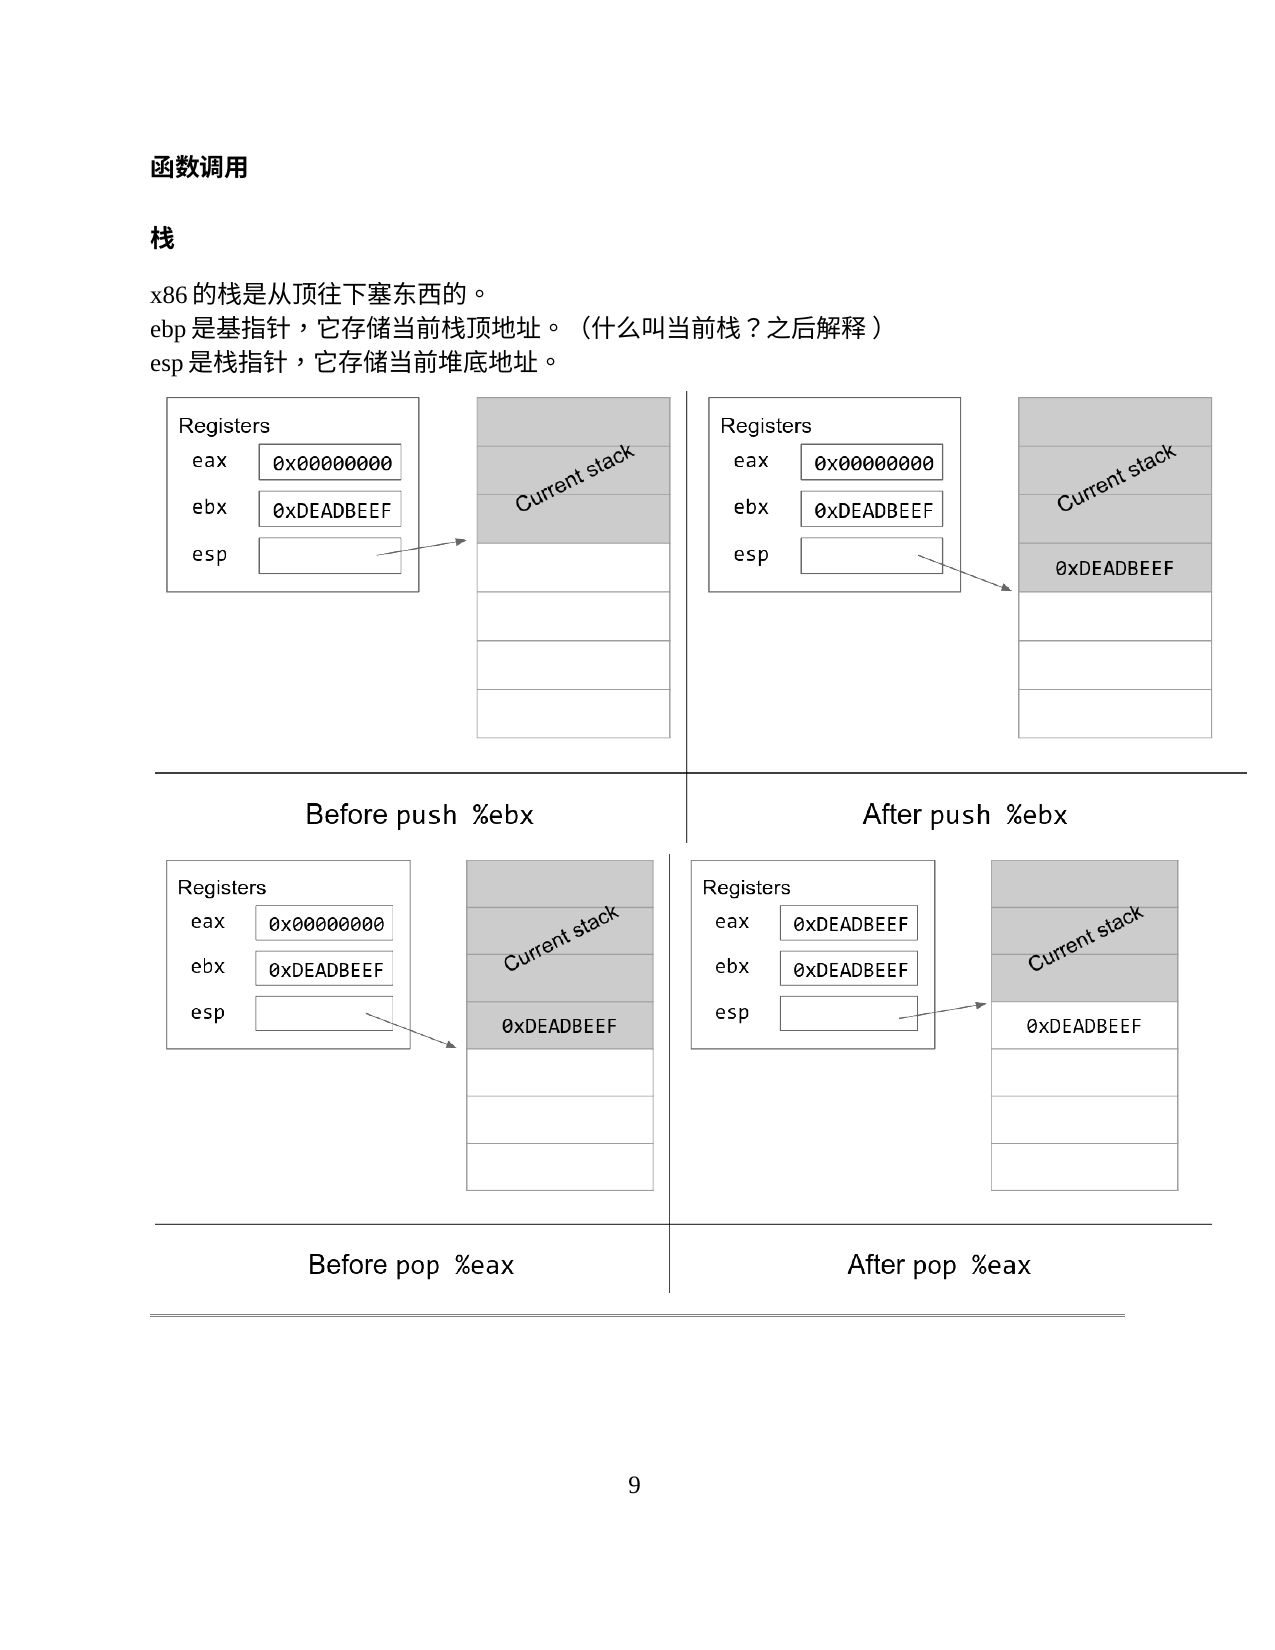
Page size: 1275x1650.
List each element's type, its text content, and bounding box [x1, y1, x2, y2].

text x86的栈是从顶往下塞东西的。 ebp是基指针，它存储当前栈顶地址。（什么叫当前栈？之后解释 ） esp是栈指针，它存储当前堆底地址。 [150, 276, 1125, 379]
subtitle 函数调用 [150, 150, 1125, 184]
subtitle 栈 [150, 221, 1125, 255]
picture [150, 387, 1252, 1300]
